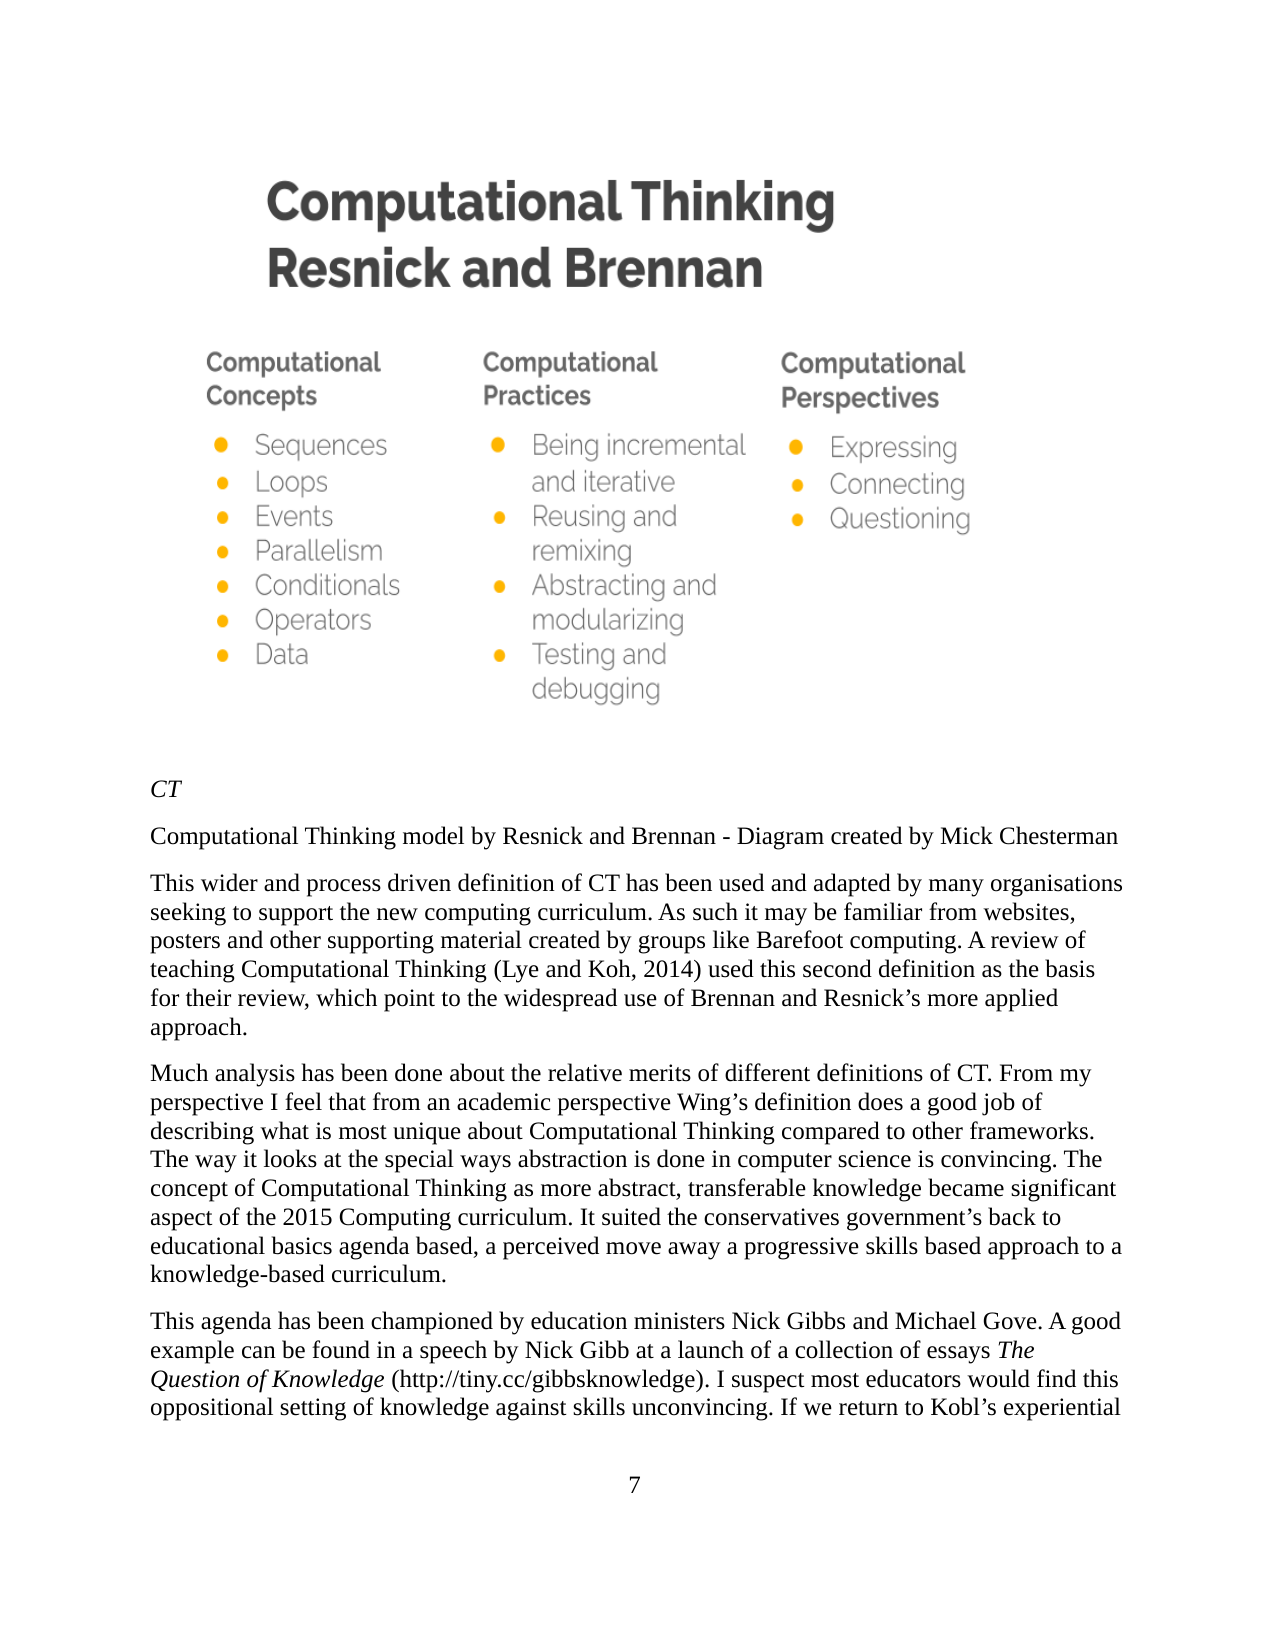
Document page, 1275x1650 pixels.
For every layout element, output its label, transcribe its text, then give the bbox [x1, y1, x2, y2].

text This agenda has been championed by education ministers Nick Gibbs and Michael Gove. A good example can be found in a speech by Nick Gibb at a launch of a collection of essays The Question of Knowledge (http://tiny.cc/gibbsknowledge). I suspect most educators would find this oppositional setting of knowledge against skills unconvincing. If we return to Kobl’s experiential [150, 1306, 1125, 1421]
picture [150, 150, 1125, 770]
text Much analysis has been done about the relative merits of different definitions of CT. From my perspective I feel that from an academic perspective Wing’s definition does a good job of describing what is most unique about Computational Thinking compared to other frameworks. The way it looks at the special ways abstraction is done in computer science is convincing. The concept of Computational Thinking as more abstract, transferable knowledge became significant aspect of the 2015 Computing curriculum. It suited the conservatives government’s back to educational basics agenda based, a perceived move away a progressive skills based approach to a knowledge-based curriculum. [150, 1058, 1125, 1288]
text Computational Thinking model by Resnick and Brennan - Diagram created by Mick Chesterman [150, 821, 1125, 850]
text CT [150, 770, 1125, 803]
text This wider and process driven definition of CT has been used and adapted by many organisations seeking to support the new computing curriculum. As such it may be familiar from websites, posters and other supporting material created by groups like Barefoot computing. A review of teaching Computational Thinking (Lye and Koh, 2014) used this second definition as the basis for their review, which point to the widespread use of Brennan and Resnick’s more applied approach. [150, 868, 1125, 1040]
